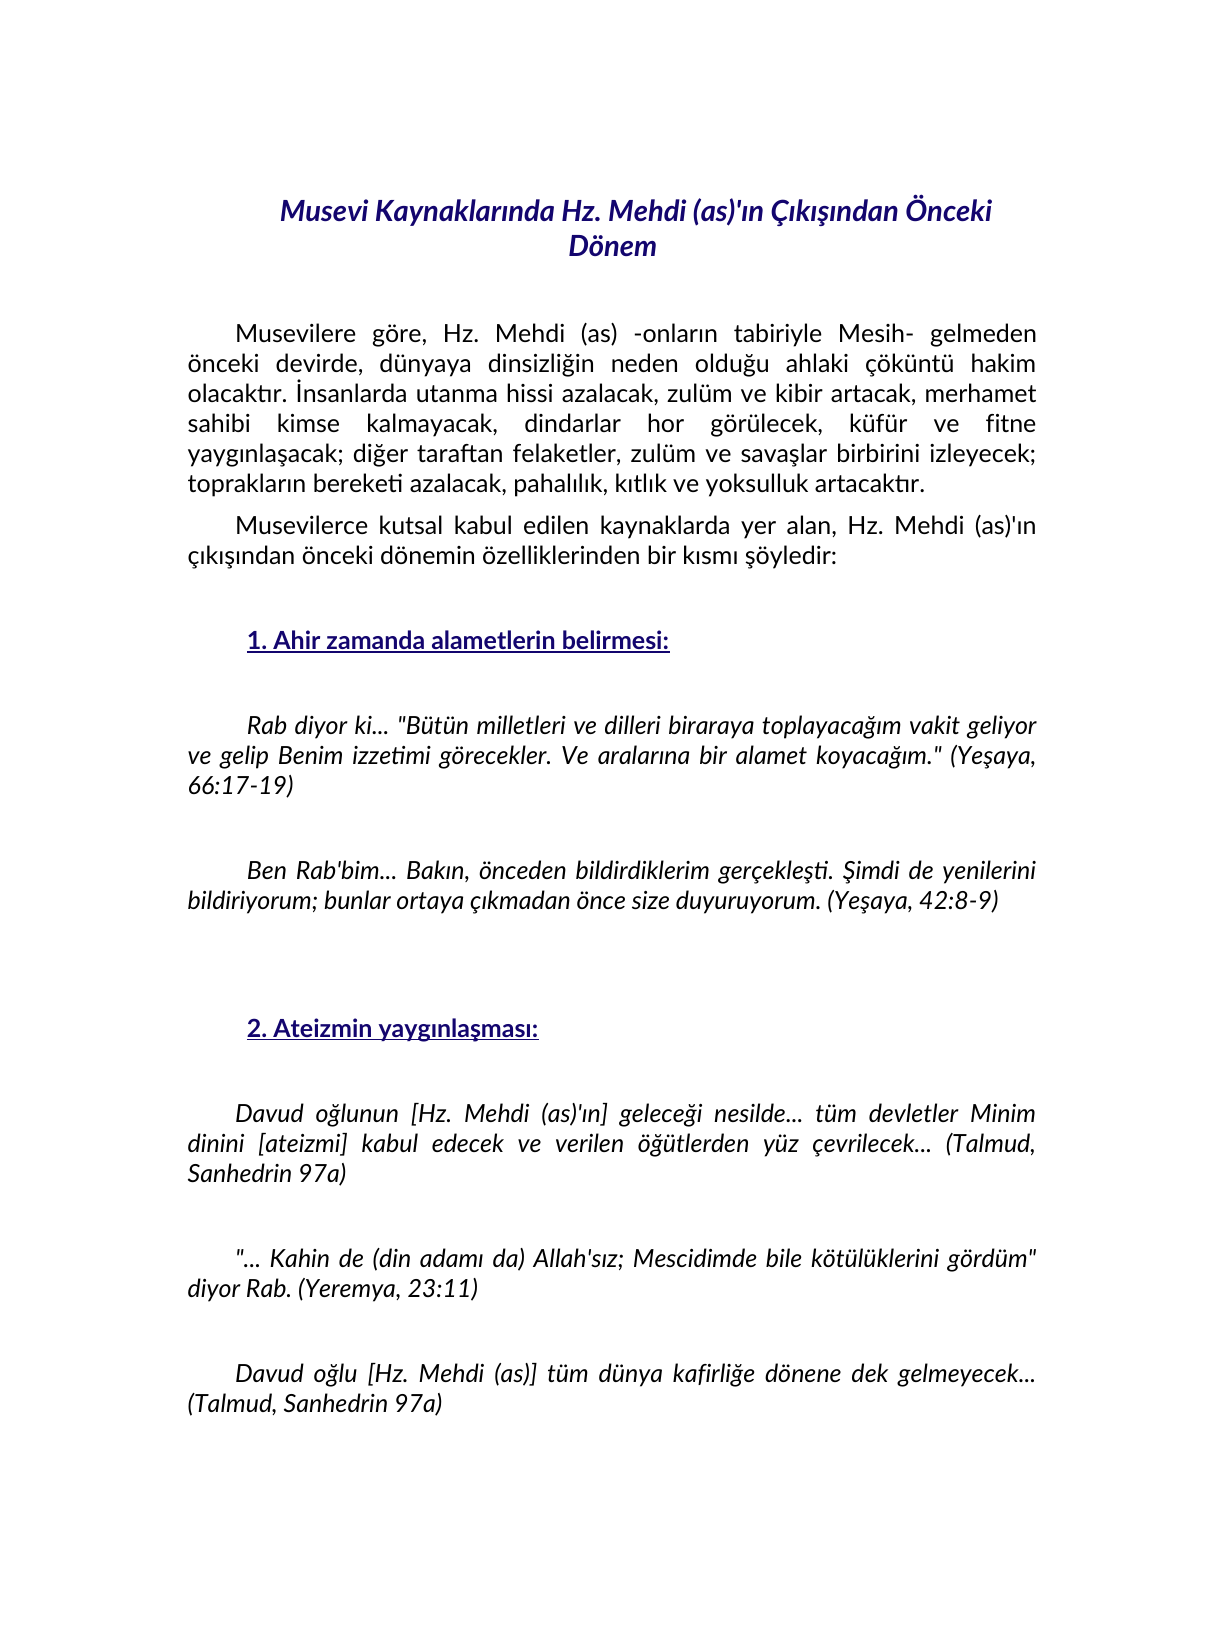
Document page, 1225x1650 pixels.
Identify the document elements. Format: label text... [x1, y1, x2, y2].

text Davud oğlu [Hz. Mehdi (as)] tüm dünya kafirliğe dönene dek gelmeyecek... (Talmud, Sanhedrin 97a) [187, 1357, 1037, 1417]
text Musevilerce kutsal kabul edilen kaynaklarda yer alan, Hz. Mehdi (as)'ın çıkışından önceki dönemin özelliklerinden bir kısmı şöyledir: [187, 510, 1037, 570]
text Davud oğlunun [Hz. Mehdi (as)'ın] geleceği nesilde... tüm devletler Minim dinini [ateizmi] kabul edecek ve verilen öğütlerden yüz çevrilecek... (Talmud, Sanhedrin 97a) [187, 1097, 1037, 1187]
text 2. Ateizmin yaygınlaşması: [187, 1012, 1037, 1042]
text "... Kahin de (din adamı da) Allah'sız; Mescidimde bile kötülüklerini gördüm" diyor Rab. (Yeremya, 23:11) [187, 1242, 1037, 1302]
text Musevi Kaynaklarında Hz. Mehdi (as)'ın Çıkışından Önceki Dönem [187, 192, 1037, 262]
text 1. Ahir zamanda alametlerin belirmesi: [187, 625, 1037, 655]
text Rab diyor ki... "Bütün milletleri ve dilleri biraraya toplayacağım vakit geliyor ve gelip Benim izzetimi görecekler. Ve aralarına bir alamet koyacağım." (Yeşaya, 66:17-19) [187, 710, 1037, 800]
text Ben Rab'bim... Bakın, önceden bildirdiklerim gerçekleşti. Şimdi de yenilerini bildiriyorum; bunlar ortaya çıkmadan önce size duyuruyorum. (Yeşaya, 42:8-9) [187, 855, 1037, 915]
text Musevilere göre, Hz. Mehdi (as) -onların tabiriyle Mesih- gelmeden önceki devirde, dünyaya dinsizliğin neden olduğu ahlaki çöküntü hakim olacaktır. İnsanlarda utanma hissi azalacak, zulüm ve kibir artacak, merhamet sahibi kimse kalmayacak, dindarlar hor görülecek, küfür ve fitne yaygınlaşacak; diğer taraftan felaketler, zulüm ve savaşlar birbirini izleyecek; toprakların bereketi azalacak, pahalılık, kıtlık ve yoksulluk artacaktır. [187, 317, 1037, 497]
